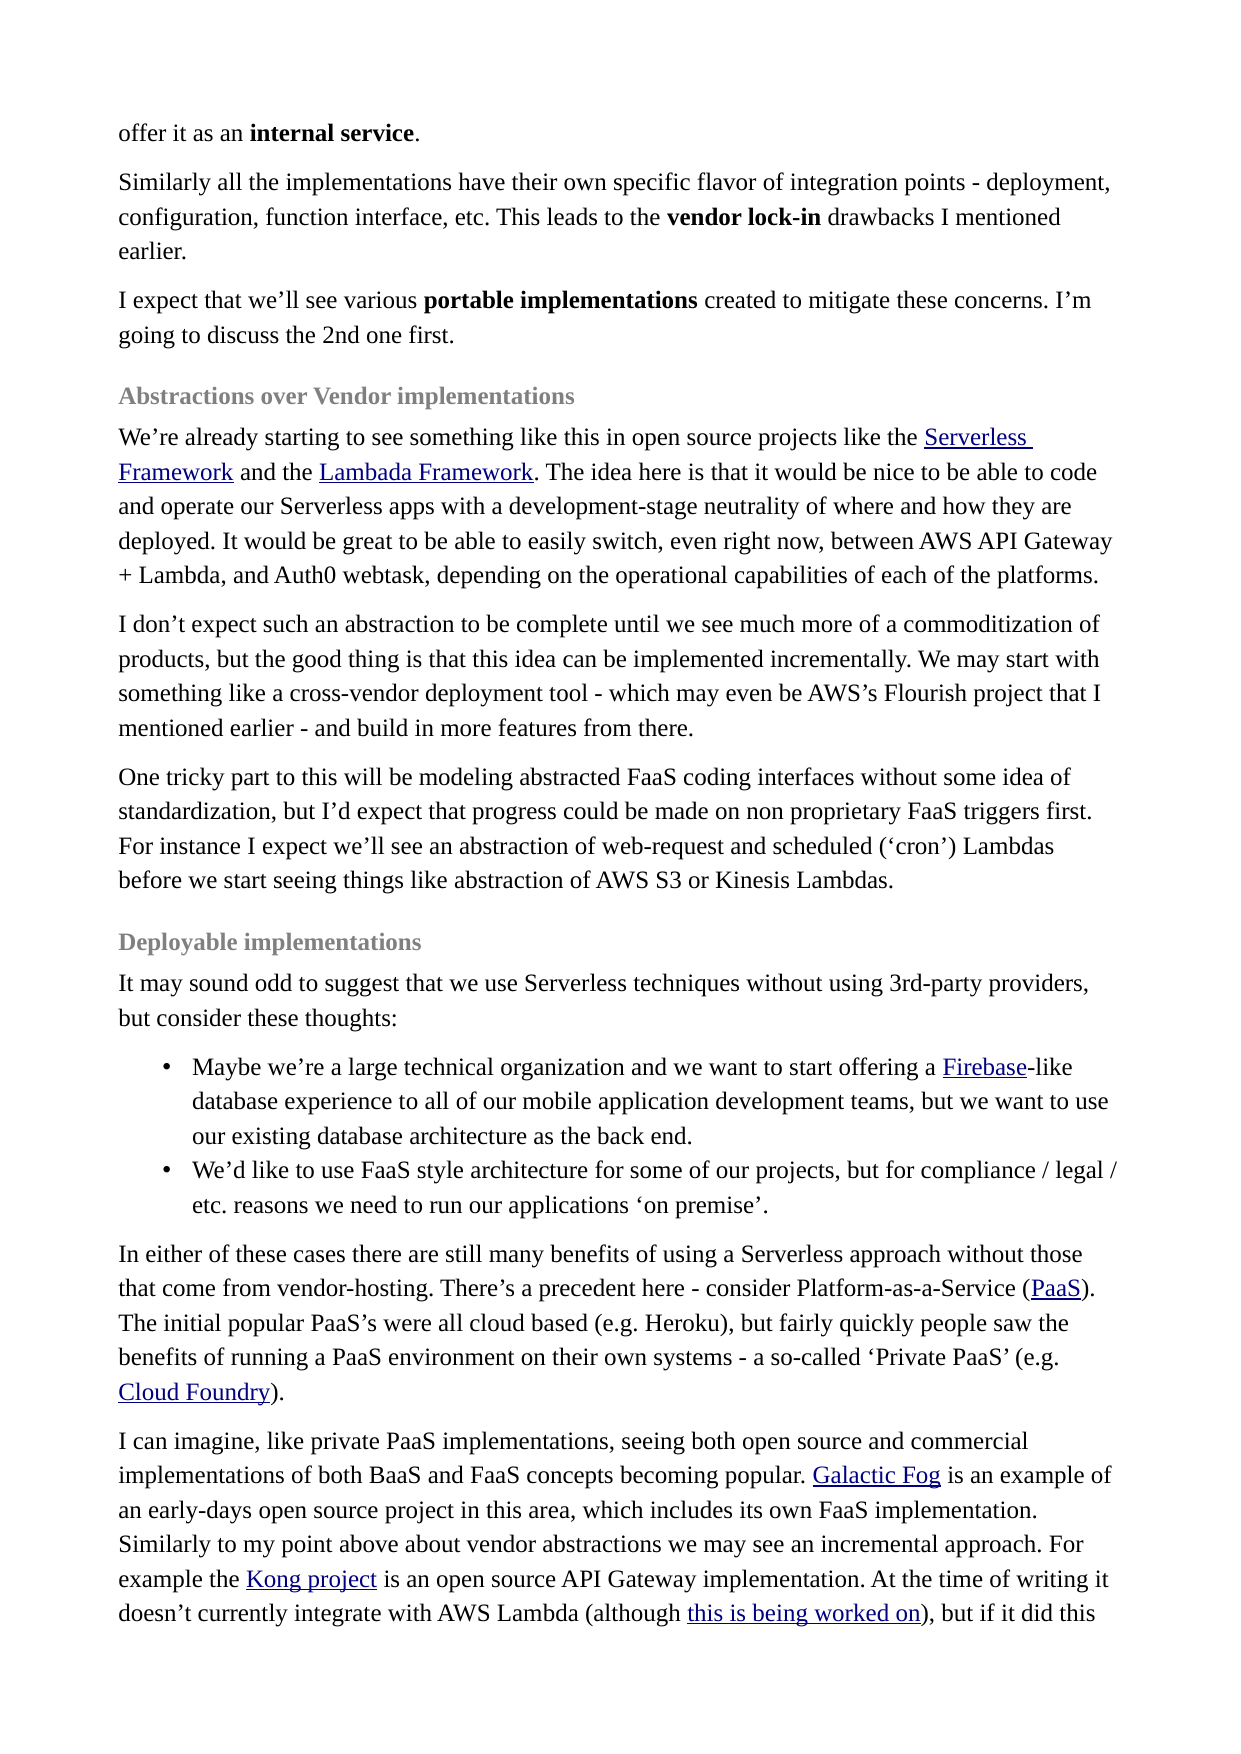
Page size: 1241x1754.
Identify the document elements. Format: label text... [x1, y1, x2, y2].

text I can imagine, like private PaaS implementations, seeing both open source and commercial implementations of both BaaS and FaaS concepts becoming popular. Galactic Fog is an example of an early-days open source project in this area, which includes its own FaaS implementation. Similarly to my point above about vendor abstractions we may see an incremental approach. For example the Kong project is an open source API Gateway implementation. At the time of writing it doesn’t currently integrate with AWS Lambda (although this is being worked on), but if it did this [118, 1426, 1122, 1627]
text We’re already starting to see something like this in open source projects like the Serverless Framework and the Lambada Framework. The idea here is that it would be nice to be able to code and operate our Serverless apps with a development-stage neutrality of where and how they are deployed. It would be great to be able to easily switch, even right now, between AWS API Gateway + Lambda, and Auth0 webtask, depending on the operational capabilities of each of the platforms. [118, 422, 1122, 589]
subtitle Deployable implementations [118, 927, 1122, 956]
list We’d like to use FaaS style architecture for some of our projects, but for compliance / legal / etc. reasons we need to run our applications ‘on premise’. [162, 1155, 1122, 1218]
text It may sound odd to suggest that we use Serverless techniques without using 3rd-party providers, but consider these thoughts: [118, 968, 1122, 1031]
text In either of these cases there are still many benefits of using a Serverless approach without those that come from vendor-hosting. There’s a precedent here - consider Platform-as-a-Service (PaaS). The initial popular PaaS’s were all cloud based (e.g. Heroku), but fairly quickly people saw the benefits of running a PaaS environment on their own systems - a so-called ‘Private PaaS’ (e.g. Cloud Foundry). [118, 1239, 1122, 1405]
subtitle Abstractions over Vendor implementations [118, 381, 1122, 410]
list Maybe we’re a large technical organization and we want to start offering a Firebase-like database experience to all of our mobile application development teams, but we want to use our existing database architecture as the back end. [162, 1052, 1122, 1149]
text I don’t expect such an abstraction to be complete until we see much more of a commoditization of products, but the good thing is that this idea can be implemented incrementally. We may start with something like a cross-vendor deployment tool - which may even be AWS’s Flourish project that I mentioned earlier - and build in more features from there. [118, 609, 1122, 742]
text Similarly all the implementations have their own specific flavor of integration points - deployment, configuration, function interface, etc. This leads to the vendor lock-in drawbacks I mentioned earlier. [118, 167, 1122, 265]
text offer it as an internal service. [118, 118, 1122, 147]
text One tricky part to this will be modeling abstracted FaaS coding interfaces without some idea of standardization, but I’d expect that progress could be made on non proprietary FaaS triggers first. For instance I expect we’ll see an abstraction of web-request and scheduled (‘cron’) Lambdas before we start seeing things like abstraction of AWS S3 or Kinesis Lambdas. [118, 762, 1122, 894]
text I expect that we’ll see various portable implementations created to mitigate these concerns. I’m going to discuss the 2nd one first. [118, 285, 1122, 348]
